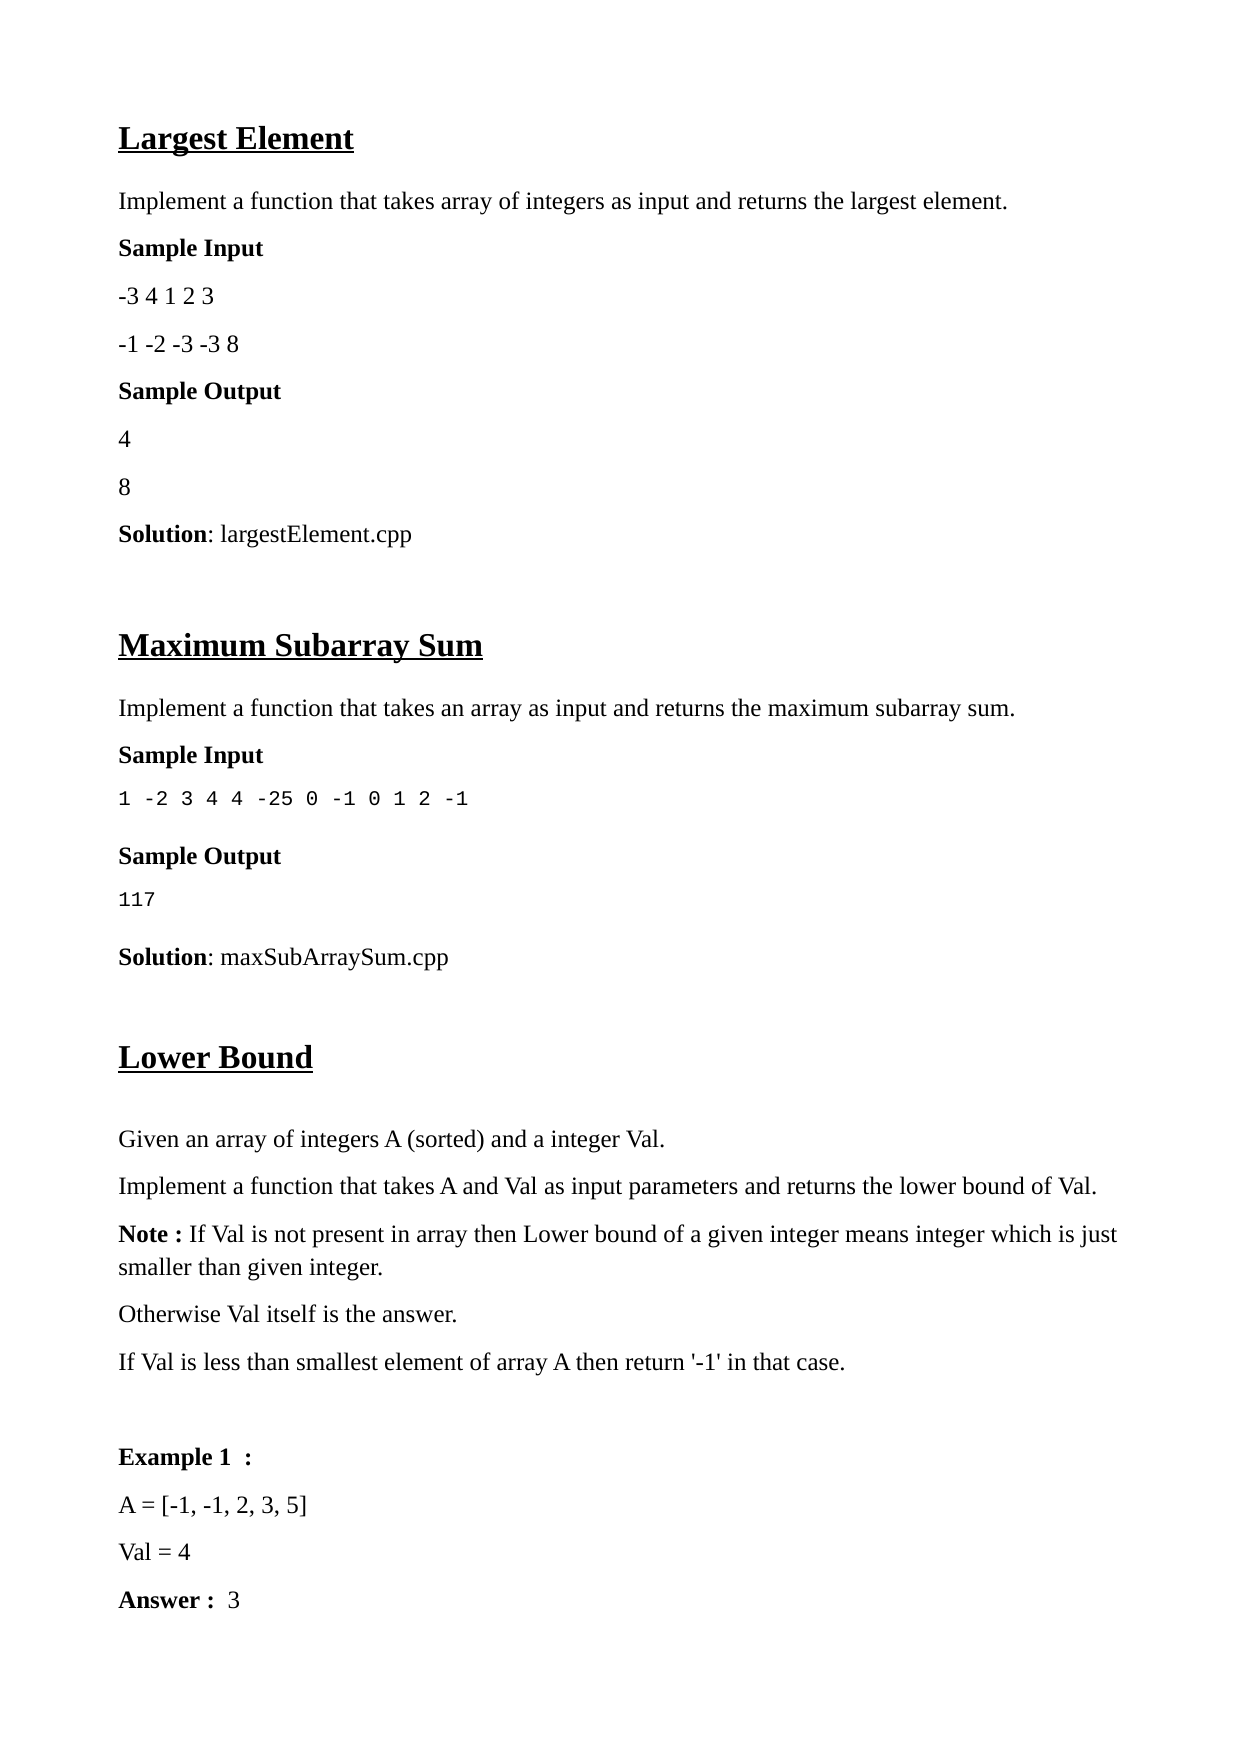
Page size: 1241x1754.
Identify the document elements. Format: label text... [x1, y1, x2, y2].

text Implement a function that takes A and Val as input parameters and returns the lower bound of Val. [118, 1171, 1122, 1200]
text Example 1 : [118, 1442, 1122, 1471]
text A = [-1, -1, 2, 3, 5] [118, 1490, 1122, 1519]
text 1 -2 3 4 4 -25 0 -1 0 1 2 -1 [118, 788, 1122, 812]
text Solution: largestElement.cpp [118, 519, 1122, 548]
text Sample Input [118, 233, 1122, 262]
text Otherwise Val itself is the answer. [118, 1299, 1122, 1328]
text Largest Element [118, 118, 1122, 156]
text Note : If Val is not present in array then Lower bound of a given integer means integer which is just smaller than given integer. [118, 1219, 1122, 1281]
text -1 -2 -3 -3 8 [118, 329, 1122, 357]
text 117 [118, 889, 1122, 912]
text Implement a function that takes array of integers as input and returns the largest element. [118, 186, 1122, 215]
text 4 [118, 424, 1122, 453]
text Maximum Subarray Sum [118, 625, 1122, 663]
text -3 4 1 2 3 [118, 281, 1122, 310]
text Implement a function that takes an array as input and returns the maximum subarray sum. [118, 693, 1122, 722]
text Sample Input [118, 740, 1122, 769]
text Sample Output [118, 841, 1122, 870]
text Val = 4 [118, 1537, 1122, 1566]
text Answer : 3 [118, 1585, 1122, 1614]
text Lower Bound [118, 1038, 1122, 1076]
text 8 [118, 472, 1122, 500]
text Solution: maxSubArraySum.cpp [118, 942, 1122, 971]
text Given an array of integers A (sorted) and a integer Val. [118, 1124, 1122, 1152]
text Sample Output [118, 376, 1122, 405]
text If Val is less than smallest element of array A then return '-1' in that case. [118, 1347, 1122, 1376]
